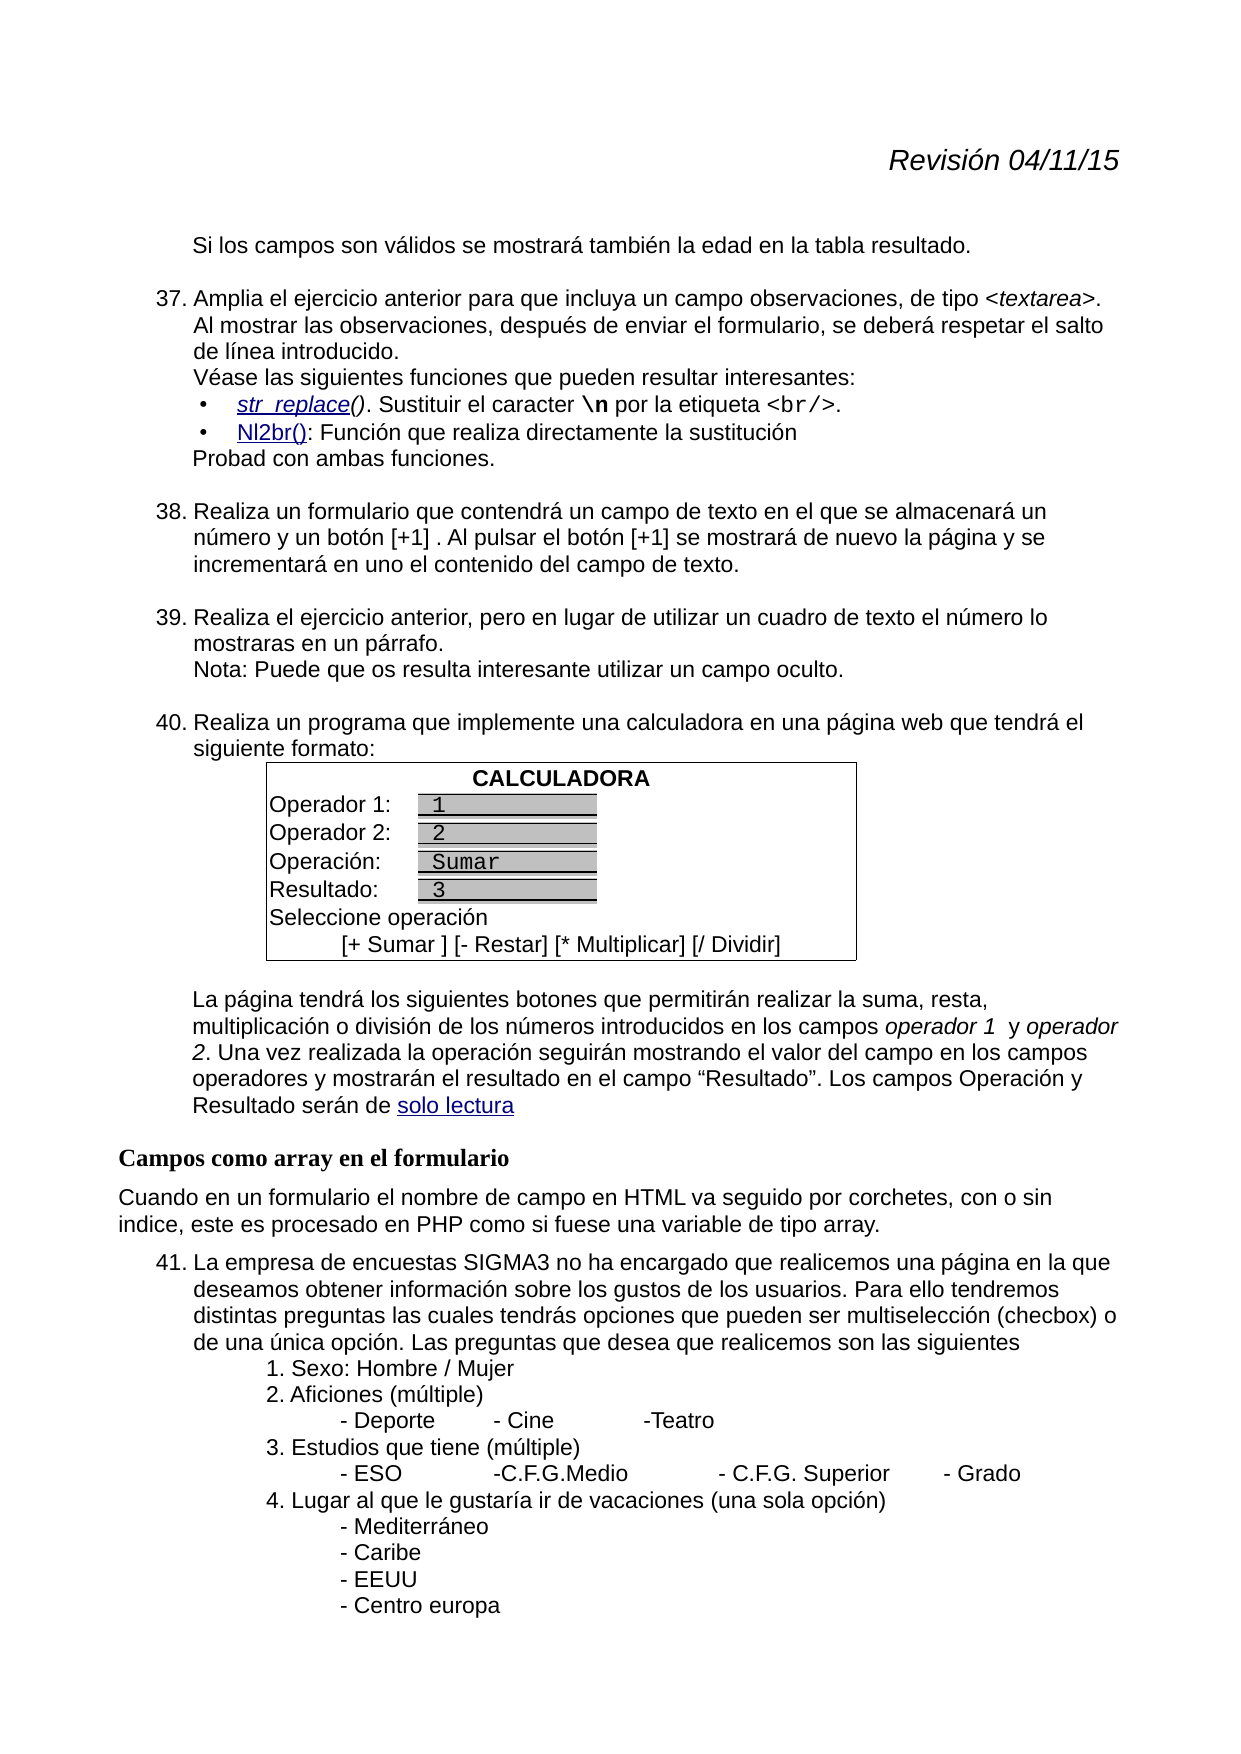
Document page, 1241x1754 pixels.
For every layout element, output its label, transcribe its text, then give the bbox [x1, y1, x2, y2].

text Si los campos son válidos se mostrará también la edad en la tabla resultado. [192, 232, 1122, 259]
text CALCULADORA [267, 763, 856, 788]
text - Caribe [340, 1539, 1122, 1566]
text - Mediterráneo [340, 1513, 1122, 1539]
text 1. Sexo: Hombre / Mujer [266, 1355, 1122, 1381]
list Realiza el ejercicio anterior, pero en lugar de utilizar un cuadro de texto el número lo mostraras en un párrafo. Nota: Puede que os resulta interesante utilizar un campo oculto. [156, 603, 1122, 682]
text Operador 2: 2 [267, 816, 856, 844]
list Véase las siguientes funciones que pueden resultar interesantes: [156, 364, 1122, 391]
text - ESO -C.F.G.Medio - C.F.G. Superior - Grado [340, 1460, 1122, 1487]
text [+ Sumar ] [- Restar] [* Multiplicar] [/ Dividir] [267, 928, 856, 960]
list Realiza un programa que implemente una calculadora en una página web que tendrá el siguiente formato: [156, 709, 1122, 762]
text - Deporte - Cine -Teatro [340, 1407, 1122, 1434]
list Amplia el ejercicio anterior para que incluya un campo observaciones, de tipo <textarea>. Al mostrar las observaciones, después de enviar el formulario, se deberá respetar el salto de línea introducido. [156, 285, 1122, 364]
text Resultado: 3 [267, 873, 856, 901]
text Operador 1: 1 [267, 788, 856, 816]
subtitle Campos como array en el formulario [118, 1143, 1122, 1172]
text Probad con ambas funciones. [192, 445, 1122, 472]
text 2. Aficiones (múltiple) [266, 1381, 1122, 1407]
list str_replace(). Sustituir el caracter \n por la etiqueta <br/>. [199, 391, 1122, 419]
text - Centro europa [340, 1592, 1122, 1618]
text Operación: Sumar [267, 844, 856, 873]
text 4. Lugar al que le gustaría ir de vacaciones (una sola opción) [266, 1487, 1122, 1513]
text 3. Estudios que tiene (múltiple) [266, 1434, 1122, 1460]
list La empresa de encuestas SIGMA3 no ha encargado que realicemos una página en la que deseamos obtener información sobre los gustos de los usuarios. Para ello tendremos distintas preguntas las cuales tendrás opciones que pueden ser multiselección (checbox) o de una única opción. Las preguntas que desea que realicemos son las siguientes [156, 1249, 1122, 1355]
text La página tendrá los siguientes botones que permitirán realizar la suma, resta, multiplicación o división de los números introducidos en los campos operador 1 y operador 2. Una vez realizada la operación seguirán mostrando el valor del campo en los campos operadores y mostrarán el resultado en el campo “Resultado”. Los campos Operación y Resultado serán de solo lectura [192, 986, 1122, 1118]
list Nl2br(): Función que realiza directamente la sustitución [199, 419, 1122, 445]
text Seleccione operación [267, 901, 856, 928]
list Realiza un formulario que contendrá un campo de texto en el que se almacenará un número y un botón [+1] . Al pulsar el botón [+1] se mostrará de nuevo la página y se incrementará en uno el contenido del campo de texto. [156, 498, 1122, 577]
text Cuando en un formulario el nombre de campo en HTML va seguido por corchetes, con o sin indice, este es procesado en PHP como si fuese una variable de tipo array. [118, 1184, 1122, 1237]
text - EEUU [340, 1566, 1122, 1592]
